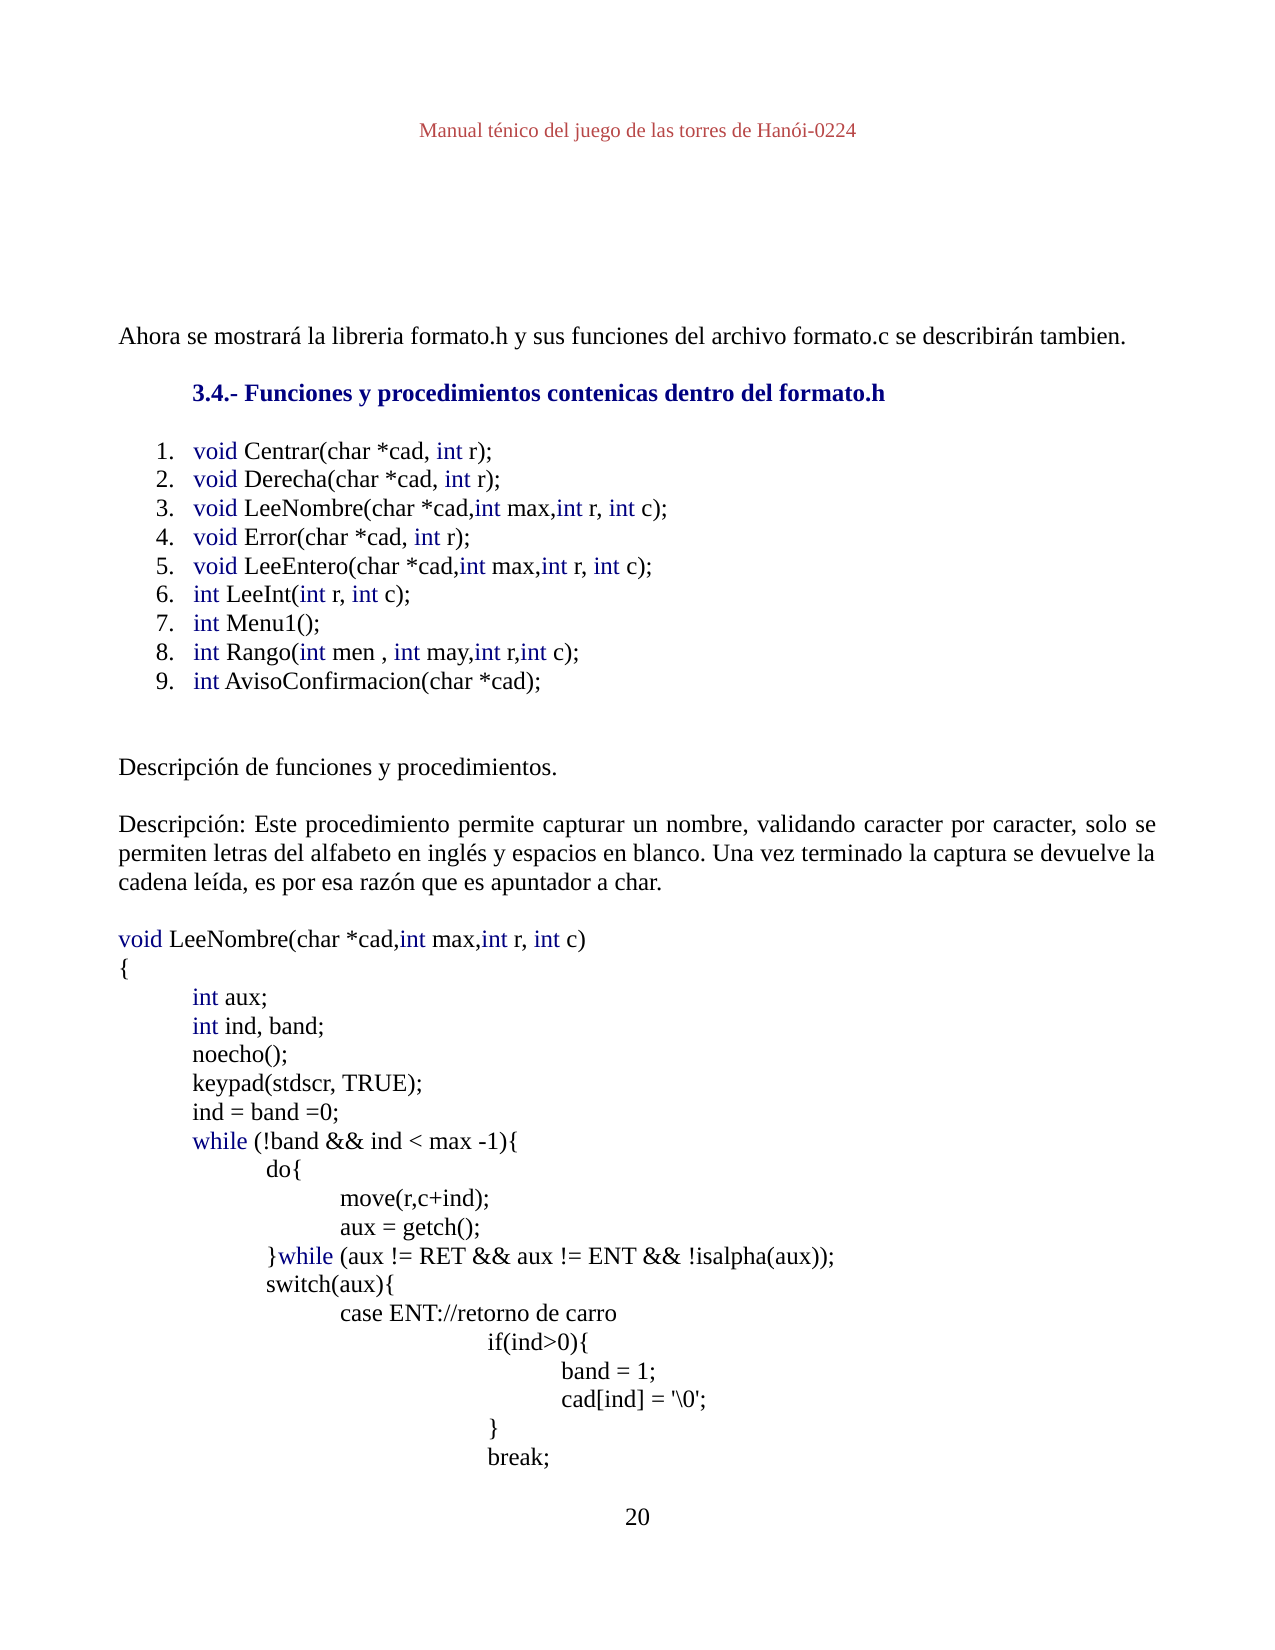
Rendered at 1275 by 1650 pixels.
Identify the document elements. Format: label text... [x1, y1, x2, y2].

text move(r,c+ind); [118, 1183, 1157, 1212]
list void Derecha(char *cad, int r); [156, 464, 1157, 493]
text int aux; [118, 982, 1157, 1011]
text noecho(); [118, 1039, 1157, 1068]
text Ahora se mostrará la libreria formato.h y sus funciones del archivo formato.c se describirán tambien. [118, 321, 1157, 349]
text void LeeNombre(char *cad,int max,int r, int c) [118, 924, 1157, 953]
text cad[ind] = '\0'; [118, 1384, 1157, 1413]
text while (!band && ind < max -1){ [118, 1126, 1157, 1154]
text switch(aux){ [118, 1269, 1157, 1298]
text ind = band =0; [118, 1097, 1157, 1126]
list void Centrar(char *cad, int r); [156, 436, 1157, 464]
text 3.4.- Funciones y procedimientos contenicas dentro del formato.h [118, 378, 1157, 407]
text }while (aux != RET && aux != ENT && !isalpha(aux)); [118, 1241, 1157, 1269]
text { [118, 953, 1157, 982]
list int Rango(int men , int may,int r,int c); [156, 637, 1157, 666]
list void LeeNombre(char *cad,int max,int r, int c); [156, 493, 1157, 522]
text keypad(stdscr, TRUE); [118, 1068, 1157, 1097]
list void LeeEntero(char *cad,int max,int r, int c); [156, 551, 1157, 579]
text int ind, band; [118, 1011, 1157, 1039]
text } [118, 1413, 1157, 1442]
list int AvisoConfirmacion(char *cad); [156, 666, 1157, 694]
text case ENT://retorno de carro [118, 1298, 1157, 1327]
text break; [118, 1442, 1157, 1471]
list void Error(char *cad, int r); [156, 522, 1157, 551]
text Descripción de funciones y procedimientos. [118, 752, 1157, 781]
text if(ind>0){ [118, 1327, 1157, 1356]
list int Menu1(); [156, 608, 1157, 637]
list int LeeInt(int r, int c); [156, 579, 1157, 608]
text Descripción: Este procedimiento permite capturar un nombre, validando caracter por caracter, solo se permiten letras del alfabeto en inglés y espacios en blanco. Una vez terminado la captura se devuelve la cadena leída, es por esa razón que es apuntador a char. [118, 809, 1157, 896]
text band = 1; [118, 1356, 1157, 1384]
text aux = getch(); [118, 1212, 1157, 1241]
text do{ [118, 1154, 1157, 1183]
